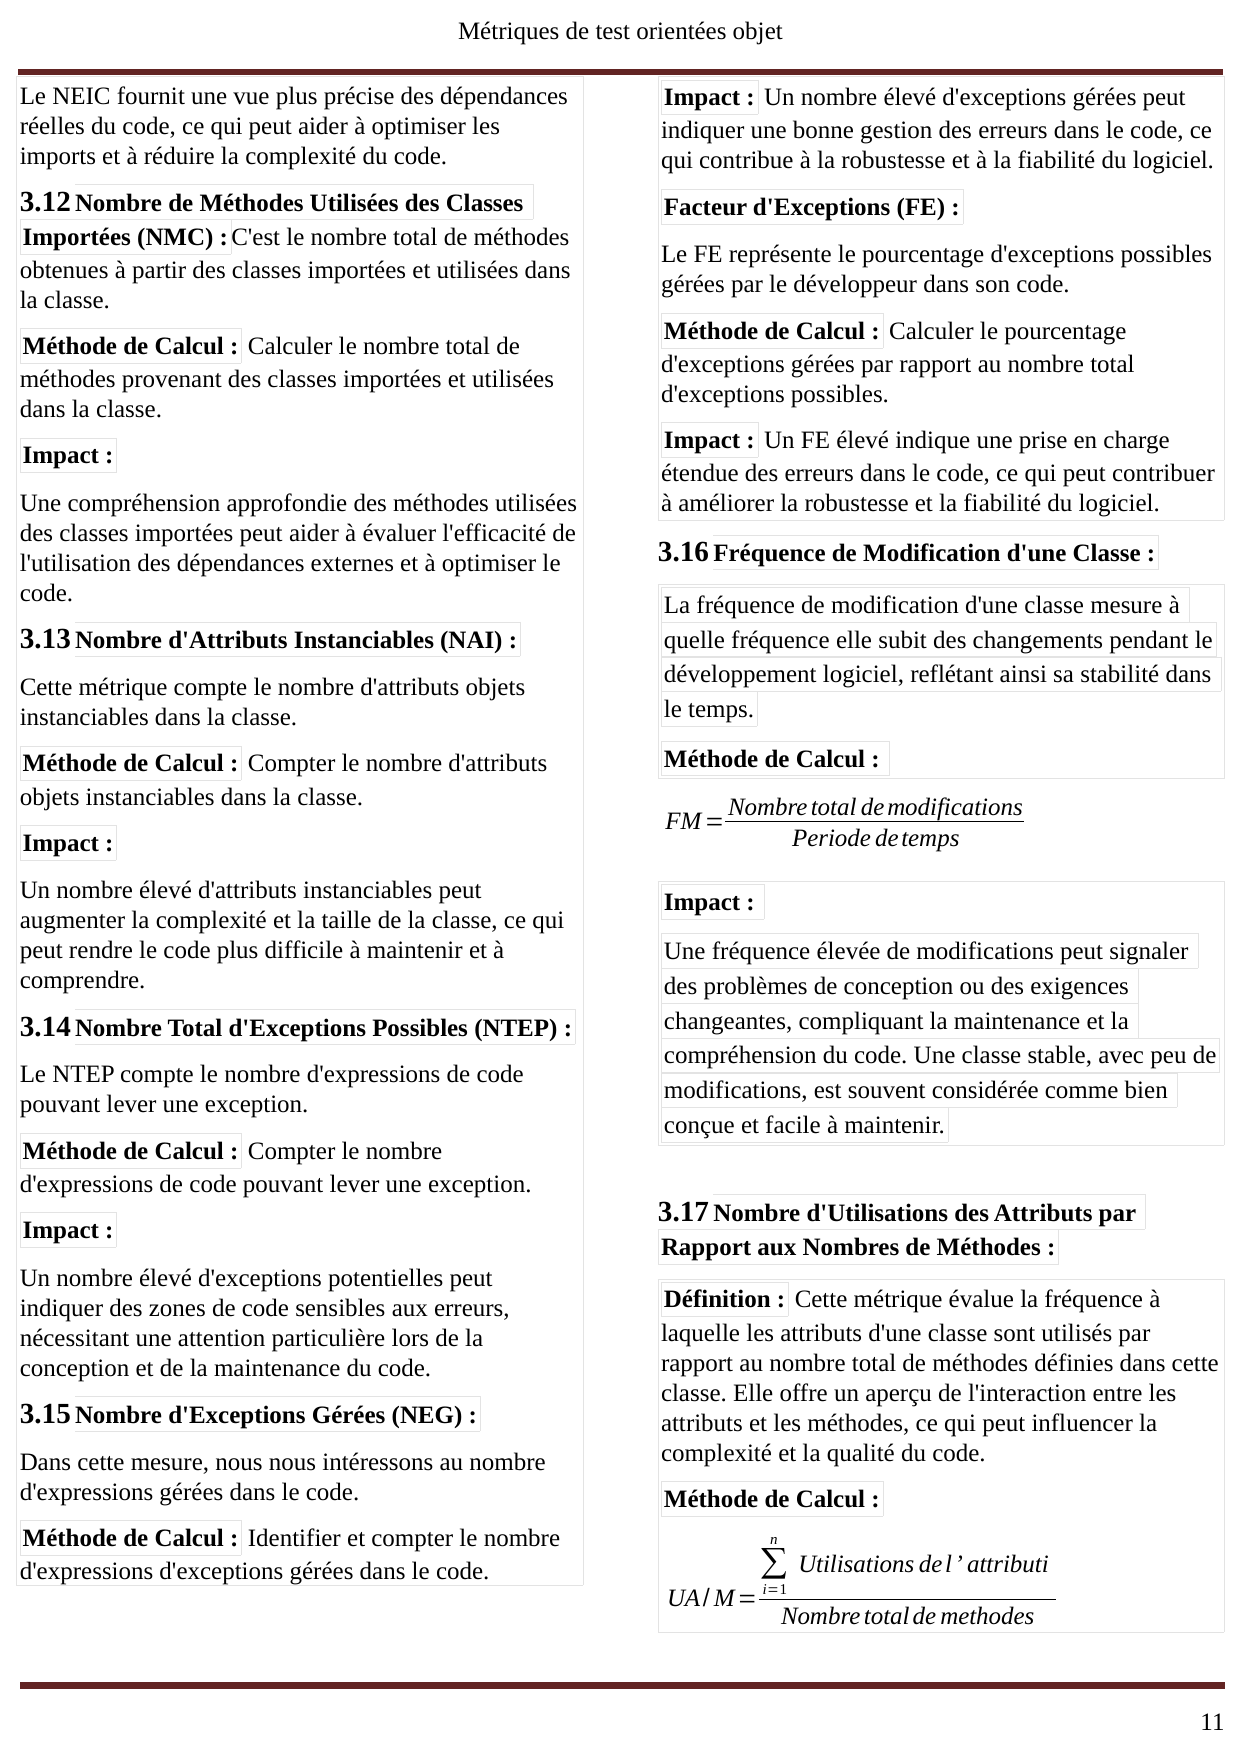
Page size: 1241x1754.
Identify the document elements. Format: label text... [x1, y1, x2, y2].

list Impact : [17, 1209, 583, 1247]
list Méthode de Calcul : Calculer le pourcentage d'exceptions gérées par rapport au nombre total d'exceptions possibles. [659, 310, 1224, 408]
list Méthode de Calcul : Compter le nombre d'attributs objets instanciables dans la classe. [17, 742, 583, 810]
list Le NTEP compte le nombre d'expressions de code pouvant lever une exception. [17, 1055, 583, 1118]
list Une compréhension approfondie des méthodes utilisées des classes importées peut aider à évaluer l'efficacité de l'utilisation des dépendances externes et à optimiser le code. [17, 484, 583, 607]
list Le NEIC fournit une vue plus précise des dépendances réelles du code, ce qui peut aider à optimiser les imports et à réduire la complexité du code. [17, 77, 583, 169]
list [1159, 534, 1224, 569]
list Facteur d'Exceptions (FE) : [659, 186, 1224, 224]
list Impact : [17, 822, 583, 860]
text Une fréquence élevée de modifications peut signaler des problèmes de conception ou des exigences changeantes, compliquant la maintenance et la compréhension du code. Une classe stable, avec peu de modifications, est souvent considérée comme bien conçue et facile à maintenir. [659, 930, 1224, 1145]
list Un nombre élevé d'attributs instanciables peut augmenter la complexité et la taille de la classe, ce qui peut rendre le code plus difficile à maintenir et à comprendre. [17, 871, 583, 994]
list Impact : [17, 434, 583, 472]
text Définition : Cette métrique évalue la fréquence à laquelle les attributs d'une classe sont utilisés par rapport au nombre total de méthodes définies dans cette classe. Elle offre un aperçu de l'interaction entre les attributs et les méthodes, ce qui peut influencer la complexité et la qualité du code. [659, 1280, 1224, 1466]
list Méthode de Calcul : Identifier et compter le nombre d'expressions d'exceptions gérées dans le code. [17, 1517, 583, 1585]
list Nombre d'Exceptions Gérées (NEG) : [17, 1393, 583, 1431]
list Nombre Total d'Exceptions Possibles (NTEP) : [17, 1006, 583, 1044]
list Nombre d'Utilisations des Attributs par Rapport aux Nombres de Méthodes : [658, 1194, 1145, 1229]
list Méthode de Calcul : Compter le nombre d'expressions de code pouvant lever une exception. [17, 1130, 583, 1198]
list Le FE représente le pourcentage d'exceptions possibles gérées par le développeur dans son code. [659, 235, 1224, 298]
list Un nombre élevé d'exceptions potentielles peut indiquer des zones de code sensibles aux erreurs, nécessitant une attention particulière lors de la conception et de la maintenance du code. [17, 1258, 583, 1382]
list Nombre de Méthodes Utilisées des Classes Importées (NMC) :C'est le nombre total de méthodes obtenues à partir des classes importées et utilisées dans la classe. [17, 181, 583, 314]
text Méthode de Calcul : [659, 1478, 1224, 1516]
text Impact : [659, 882, 1224, 919]
list Dans cette mesure, nous nous intéressons au nombre d'expressions gérées dans le code. [17, 1442, 583, 1506]
list Méthode de Calcul : Calculer le nombre total de méthodes provenant des classes importées et utilisées dans la classe. [17, 325, 583, 423]
text Méthode de Calcul : [659, 738, 1224, 778]
list Nombre d'Utilisations des Attributs par Rapport aux Nombres de Méthodes : [1059, 1194, 1224, 1264]
list Cette métrique compte le nombre d'attributs objets instanciables dans la classe. [17, 668, 583, 731]
list Nombre d'Attributs Instanciables (NAI) : [17, 618, 583, 656]
list Fréquence de Modification d'une Classe : [658, 534, 1158, 569]
text La fréquence de modification d'une classe mesure à quelle fréquence elle subit des changements pendant le développement logiciel, reflétant ainsi sa stabilité dans le temps. [659, 585, 1224, 726]
list Impact : Un nombre élevé d'exceptions gérées peut indiquer une bonne gestion des erreurs dans le code, ce qui contribue à la robustesse et à la fiabilité du logiciel. [659, 77, 1224, 174]
list Nombre d'Utilisations des Attributs par Rapport aux Nombres de Méthodes : [659, 1230, 1058, 1264]
list Impact : Un FE élevé indique une prise en charge étendue des erreurs dans le code, ce qui peut contribuer à améliorer la robustesse et la fiabilité du logiciel. [659, 419, 1224, 520]
